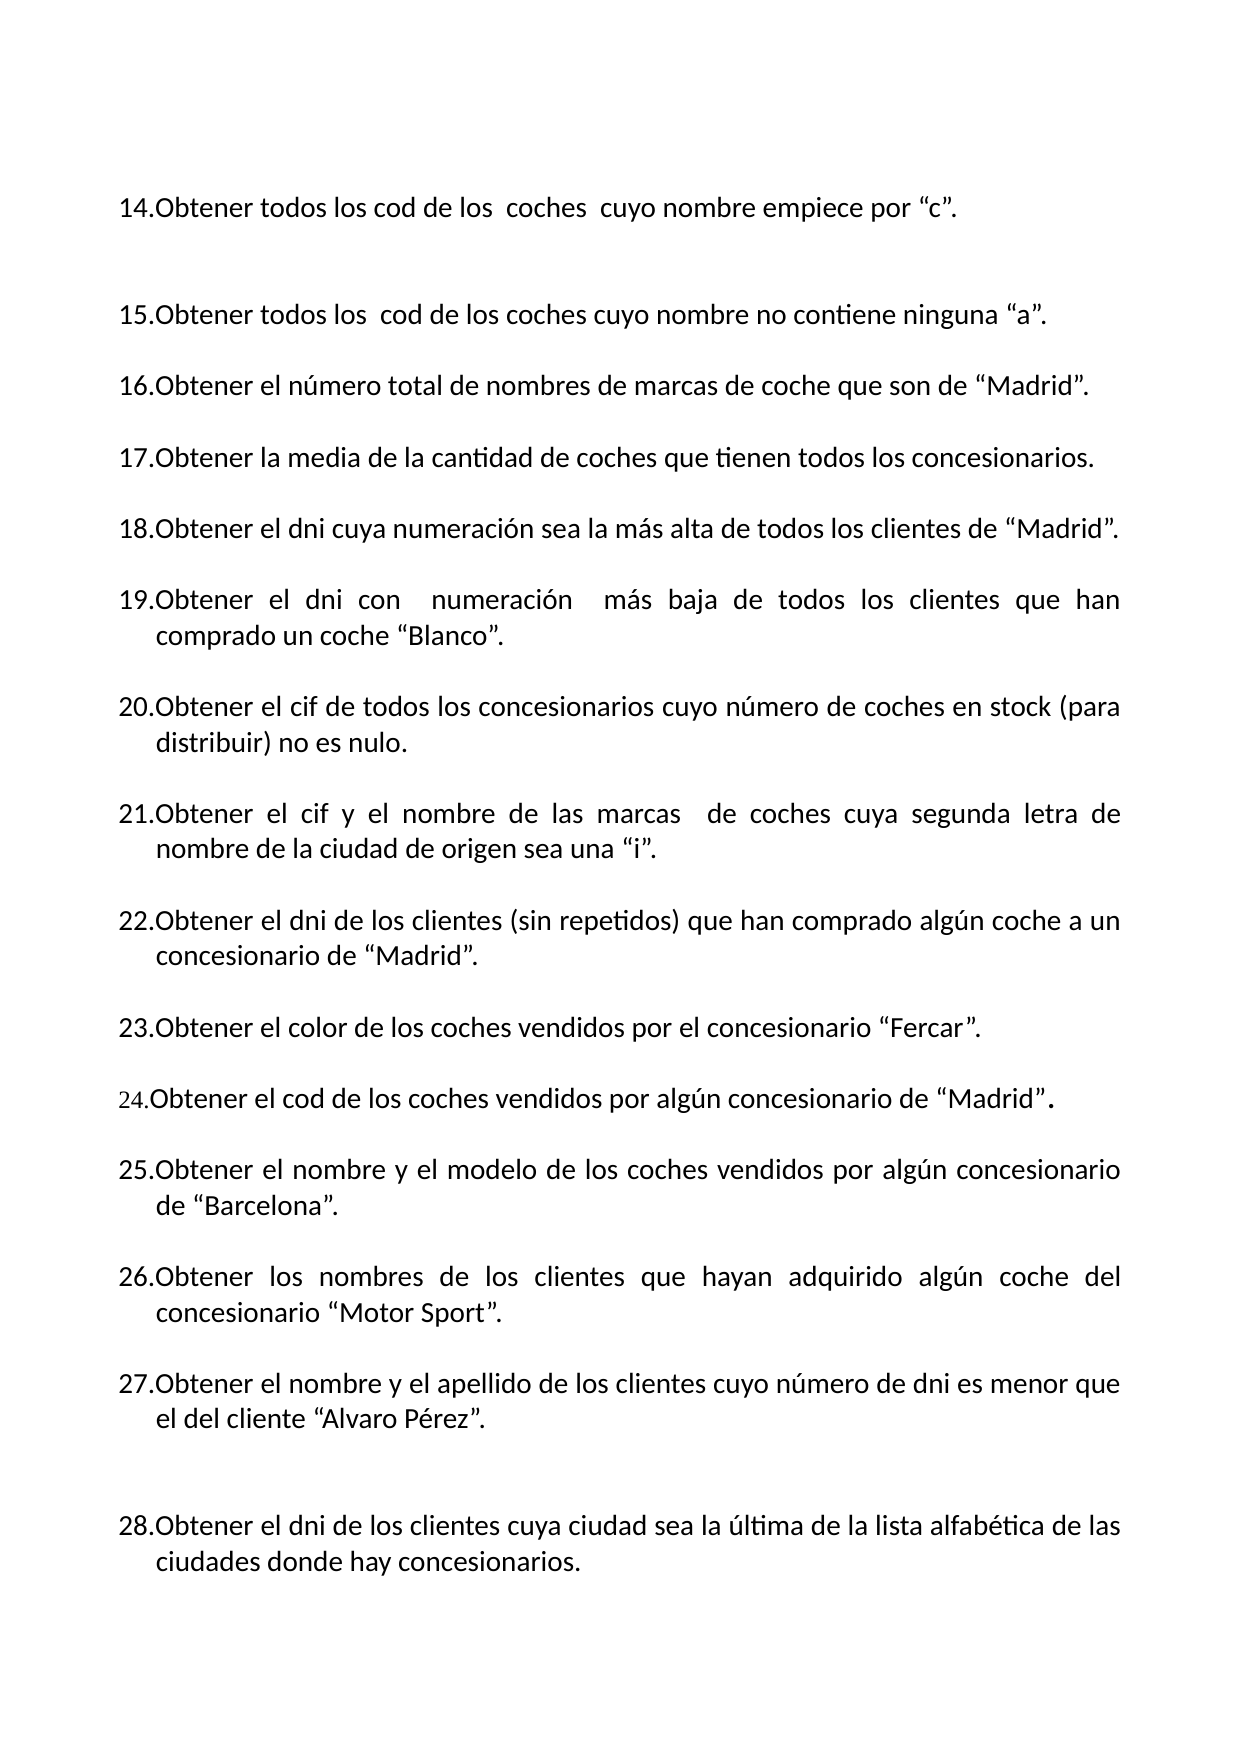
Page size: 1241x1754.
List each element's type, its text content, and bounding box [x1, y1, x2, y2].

list Obtener el color de los coches vendidos por el concesionario “Fercar”. [118, 1009, 1122, 1044]
list Obtener el dni cuya numeración sea la más alta de todos los clientes de “Madrid”. [118, 510, 1122, 546]
list Obtener el número total de nombres de marcas de coche que son de “Madrid”. [118, 367, 1122, 403]
list Obtener el nombre y el modelo de los coches vendidos por algún concesionario de “Barcelona”. [118, 1151, 1122, 1222]
list Obtener el cif de todos los concesionarios cuyo número de coches en stock (para distribuir) no es nulo. [118, 688, 1122, 759]
list Obtener todos los cod de los coches cuyo nombre empiece por “c”. [118, 189, 1122, 225]
list Obtener los nombres de los clientes que hayan adquirido algún coche del concesionario “Motor Sport”. [118, 1258, 1122, 1329]
list Obtener el nombre y el apellido de los clientes cuyo número de dni es menor que el del cliente “Alvaro Pérez”. [118, 1365, 1122, 1436]
list Obtener la media de la cantidad de coches que tienen todos los concesionarios. [118, 439, 1122, 474]
list Obtener el cif y el nombre de las marcas de coches cuya segunda letra de nombre de la ciudad de origen sea una “i”. [118, 795, 1122, 866]
list Obtener el dni de los clientes (sin repetidos) que han comprado algún coche a un concesionario de “Madrid”. [118, 902, 1122, 973]
list Obtener todos los cod de los coches cuyo nombre no contiene ninguna “a”. [118, 296, 1122, 332]
list Obtener el cod de los coches vendidos por algún concesionario de “Madrid”. [118, 1080, 1122, 1116]
list Obtener el dni de los clientes cuya ciudad sea la última de la lista alfabética de las ciudades donde hay concesionarios. [118, 1507, 1122, 1579]
list Obtener el dni con numeración más baja de todos los clientes que han comprado un coche “Blanco”. [118, 581, 1122, 652]
